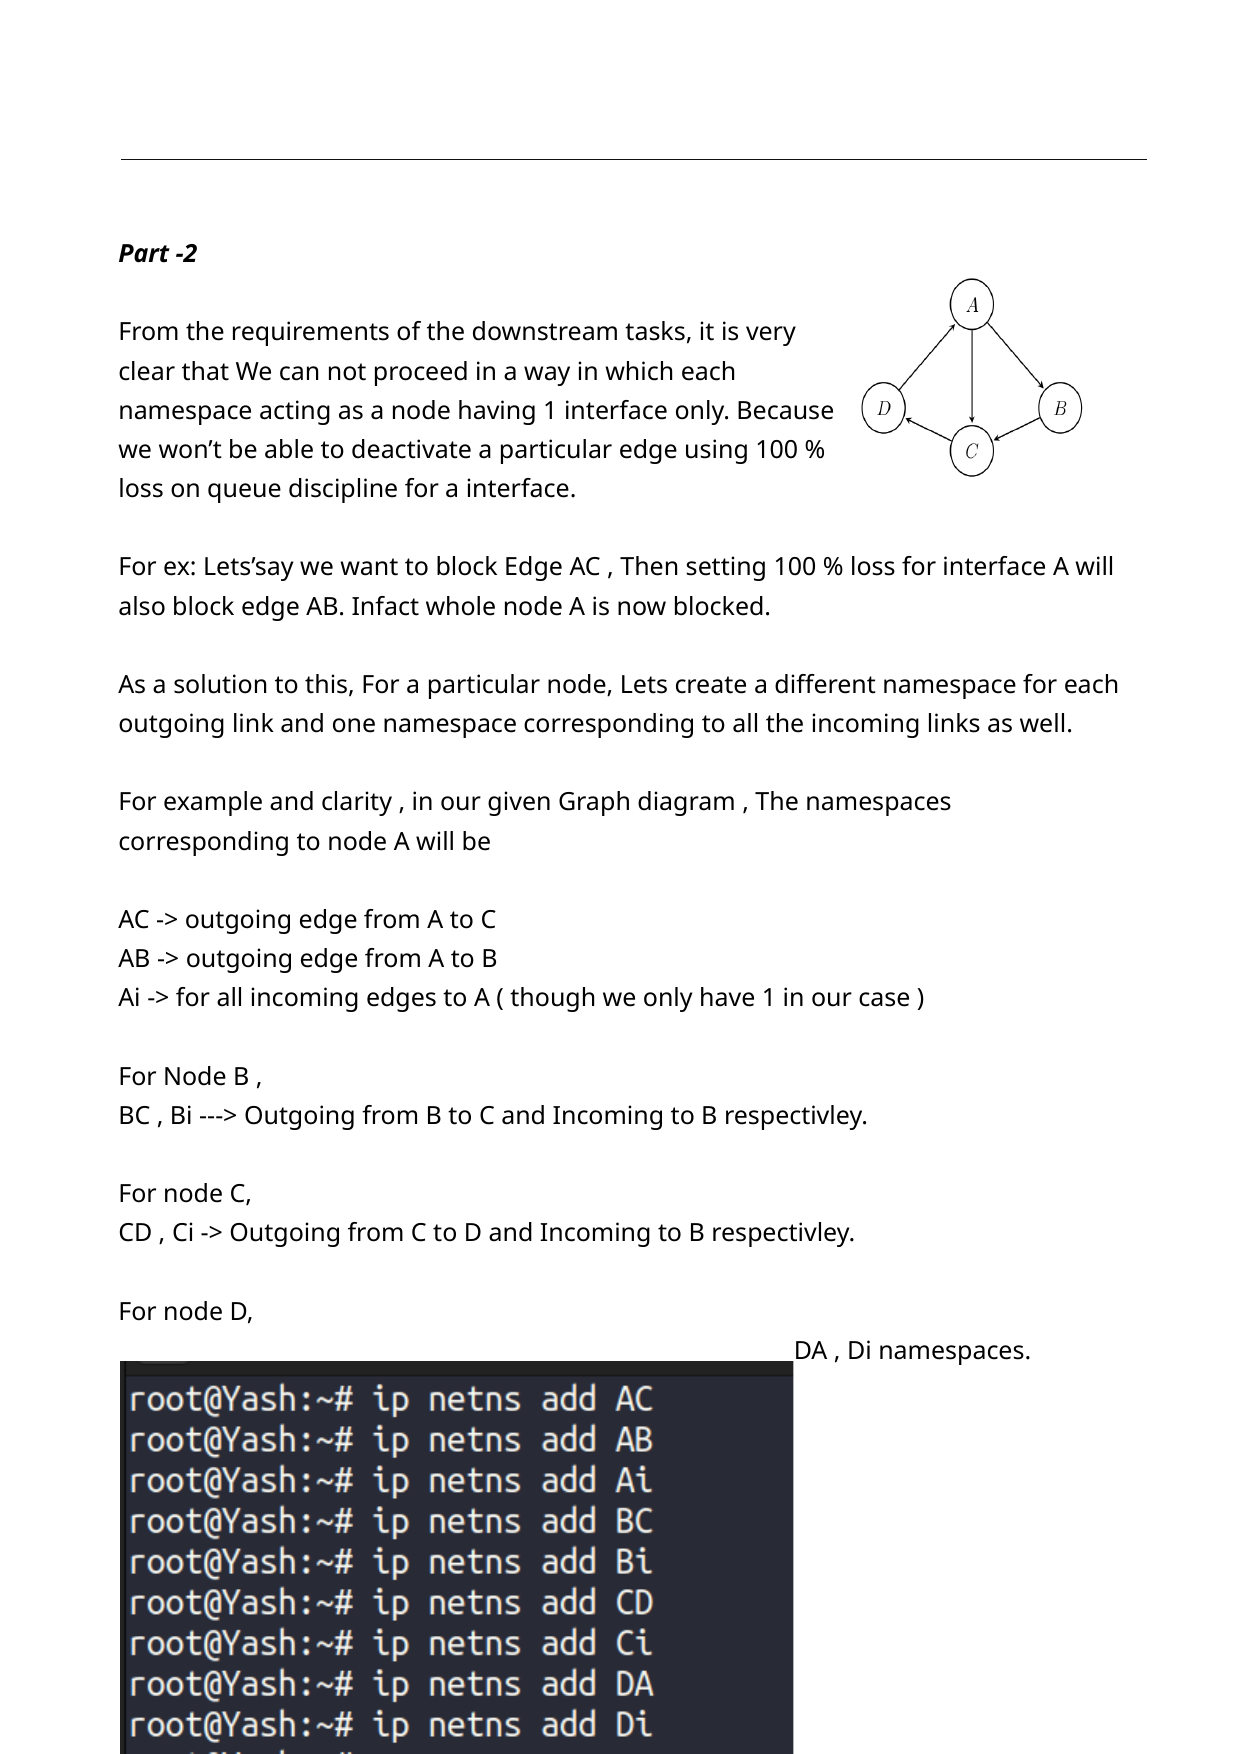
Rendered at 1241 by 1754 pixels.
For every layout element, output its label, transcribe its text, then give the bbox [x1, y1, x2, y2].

text As a solution to this, For a particular node, Lets create a different namespace for each outgoing link and one namespace corresponding to all the incoming links as well. [118, 666, 1122, 740]
text For ex: Lets’say we want to block Edge AC , Then setting 100 % loss for interface A will also block edge AB. Infact whole node A is now blocked. [118, 549, 1122, 622]
text DA , Di namespaces. [118, 1332, 1122, 1366]
text For Node B , [118, 1058, 1122, 1092]
text BC , Bi ---> Outgoing from B to C and Incoming to B respectivley. [118, 1097, 1122, 1131]
text AC -> outgoing edge from A to C [118, 901, 1122, 936]
text From the requirements of the downstream tasks, it is very clear that We can not proceed in a way in which each namespace acting as a node having 1 interface only. Because we won’t be able to deactivate a particular edge using 100 % loss on queue discipline for a interface. [118, 314, 1122, 505]
text [1116, 236, 1122, 270]
text Part -2 [118, 236, 839, 270]
text AB -> outgoing edge from A to B [118, 941, 1122, 975]
text CD , Ci -> Outgoing from C to D and Incoming to B respectivley. [118, 1215, 1122, 1249]
text For example and clarity , in our given Graph diagram , The namespaces corresponding to node A will be [118, 784, 1122, 857]
picture [839, 224, 1116, 481]
text For node D, [118, 1293, 1122, 1327]
text Ai -> for all incoming edges to A ( though we only have 1 in our case ) [118, 980, 1122, 1014]
picture [120, 1361, 794, 1754]
text For node C, [118, 1176, 1122, 1210]
